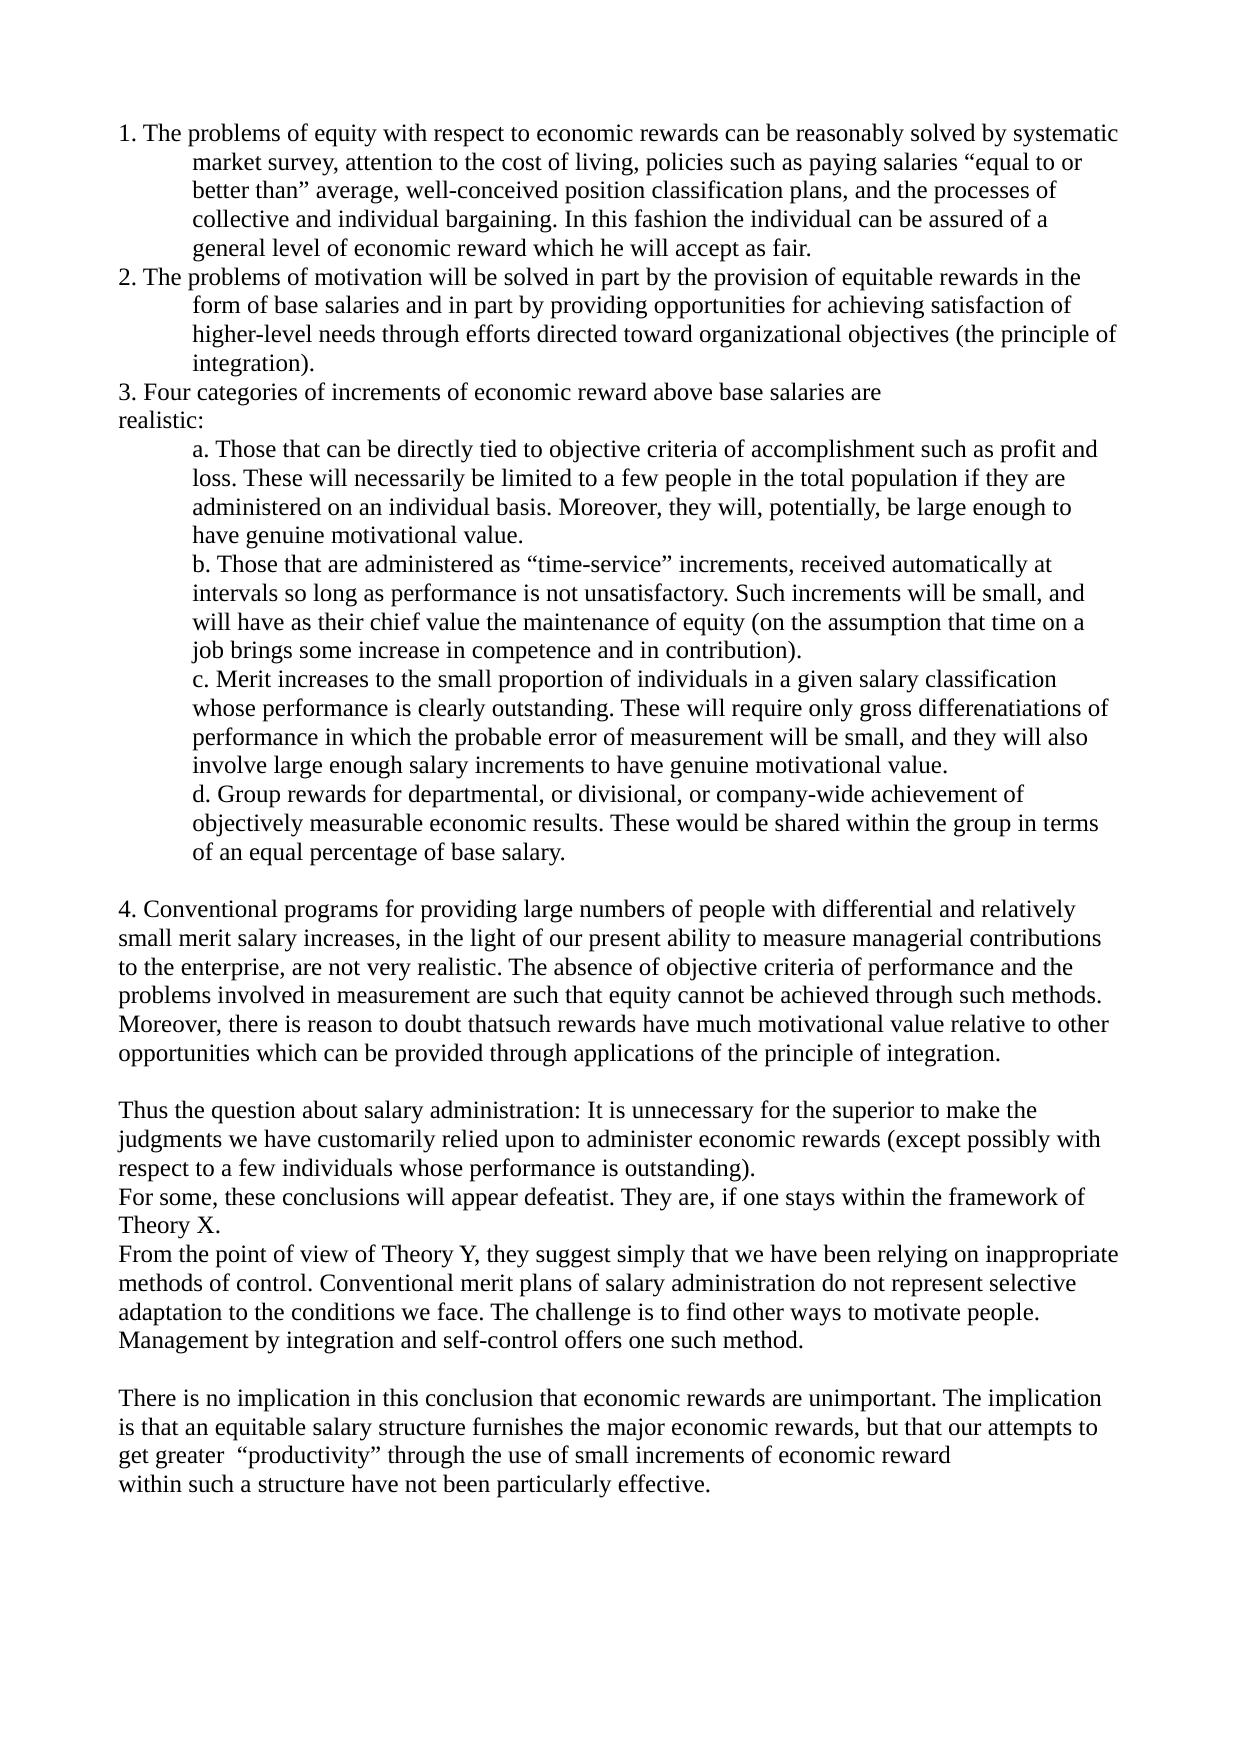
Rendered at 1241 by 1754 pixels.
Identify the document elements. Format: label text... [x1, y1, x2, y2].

text 1. The problems of equity with respect to economic rewards can be reasonably solved by systematic market survey, attention to the cost of living, policies such as paying salaries “equal to or better than” average, well-conceived position classification plans, and the processes of [118, 118, 1122, 204]
text 4. Conventional programs for providing large numbers of people with differential and relatively small merit salary increases, in the light of our present ability to measure managerial contributions to the enterprise, are not very realistic. The absence of objective criteria of performance and the [118, 894, 1122, 981]
text 3. Four categories of increments of economic reward above base salaries are [118, 377, 1122, 406]
text within such a structure have not been particularly effective. [118, 1469, 1122, 1498]
text For some, these conclusions will appear defeatist. They are, if one stays within the framework of Theory X. [118, 1182, 1122, 1239]
text Thus the question about salary administration: It is unnecessary for the superior to make the [118, 1096, 1122, 1124]
text d. Group rewards for departmental, or divisional, or company-wide achievement of objectively measurable economic results. These would be shared within the group in terms of an equal percentage of base salary. [118, 779, 1122, 866]
text collective and individual bargaining. In this fashion the individual can be assured of a general level of economic reward which he will accept as fair. [118, 204, 1122, 262]
text b. Those that are administered as “time-service” increments, received automatically at intervals so long as performance is not unsatisfactory. Such increments will be small, and will have as their chief value the maintenance of equity (on the assumption that time on a job brings some increase in competence and in contribution). [118, 549, 1122, 664]
text c. Merit increases to the small proportion of individuals in a given salary classification whose performance is clearly outstanding. These will require only gross differenatiations of performance in which the probable error of measurement will be small, and they will also involve large enough salary increments to have genuine motivational value. [118, 664, 1122, 779]
text From the point of view of Theory Y, they suggest simply that we have been relying on inappropriate [118, 1239, 1122, 1268]
text methods of control. Conventional merit plans of salary administration do not represent selective adaptation to the conditions we face. The challenge is to find other ways to motivate people. Management by integration and self-control offers one such method. [118, 1268, 1122, 1354]
text judgments we have customarily relied upon to administer economic rewards (except possibly with respect to a few individuals whose performance is outstanding). [118, 1124, 1122, 1182]
text There is no implication in this conclusion that economic rewards are unimportant. The implication is that an equitable salary structure furnishes the major economic rewards, but that our attempts to get greater “productivity” through the use of small increments of economic reward [118, 1383, 1122, 1469]
text a. Those that can be directly tied to objective criteria of accomplishment such as profit and loss. These will necessarily be limited to a few people in the total population if they are administered on an individual basis. Moreover, they will, potentially, be large enough to have genuine motivational value. [118, 434, 1122, 549]
text problems involved in measurement are such that equity cannot be achieved through such methods. Moreover, there is reason to doubt thatsuch rewards have much motivational value relative to other opportunities which can be provided through applications of the principle of integration. [118, 981, 1122, 1067]
text integration). [118, 348, 1122, 377]
text 2. The problems of motivation will be solved in part by the provision of equitable rewards in the form of base salaries and in part by providing opportunities for achieving satisfaction of higher-level needs through efforts directed toward organizational objectives (the principle of [118, 262, 1122, 348]
text realistic: [118, 406, 1122, 434]
